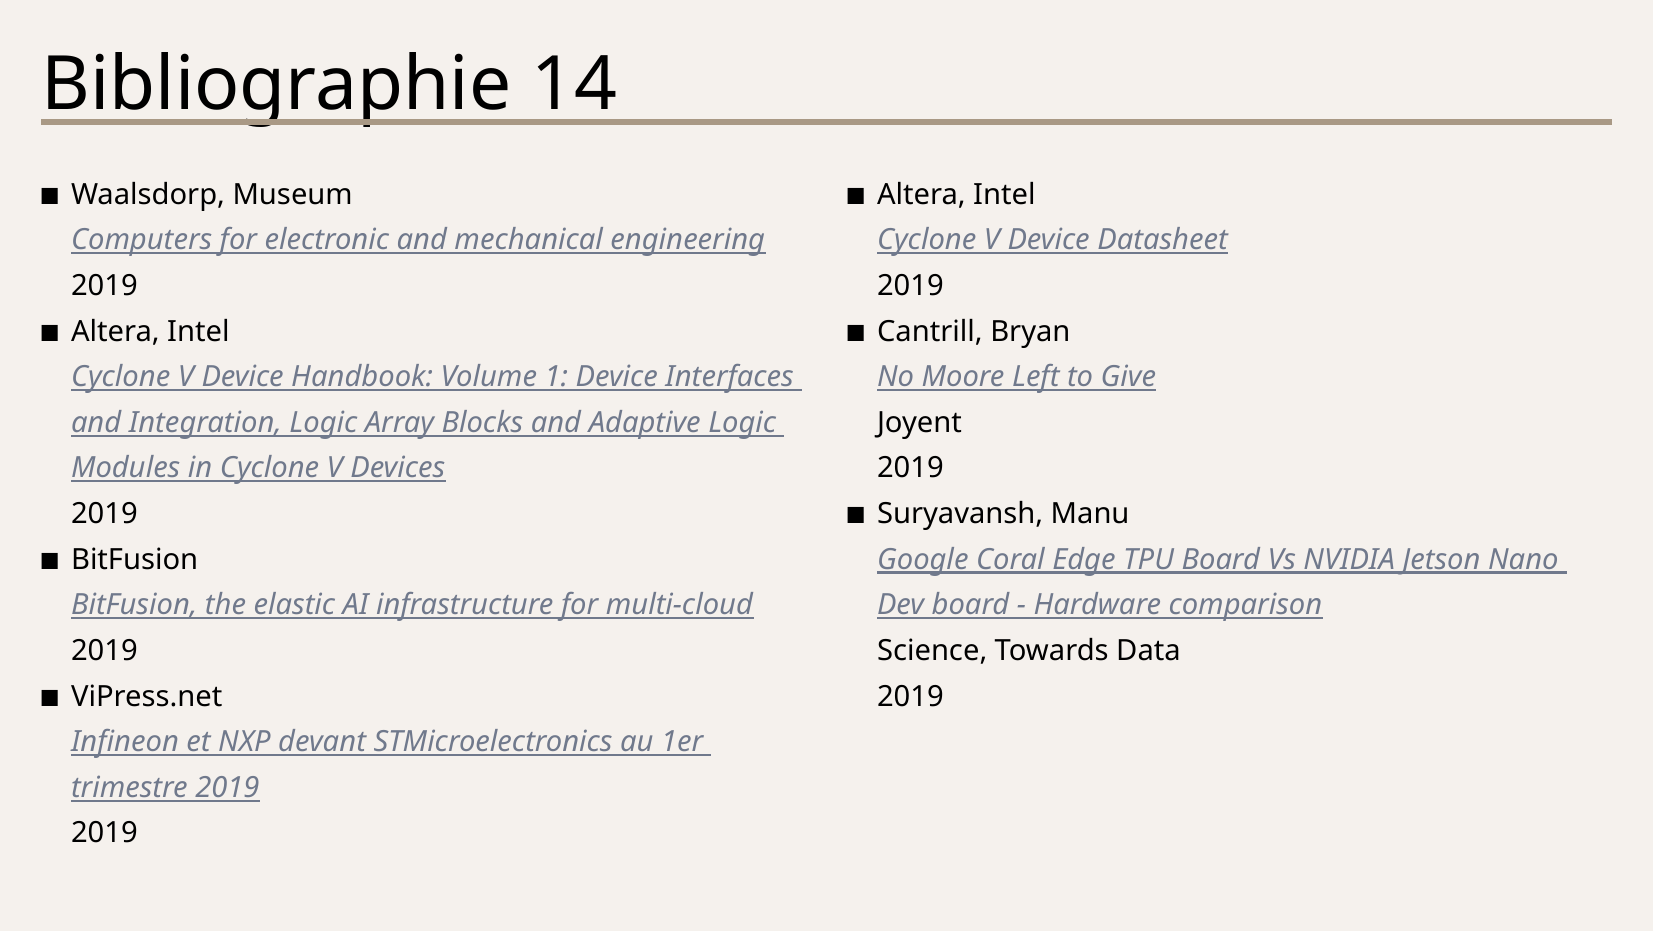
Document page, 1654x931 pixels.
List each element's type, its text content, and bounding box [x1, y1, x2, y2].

list Altera, Intel Cyclone V Device Handbook: Volume 1: Device Interfaces and Integration, Logic Array Blocks and Adaptive Logic Modules in Cyclone V Devices 2019 [41, 310, 806, 532]
list Suryavansh, Manu Google Coral Edge TPU Board Vs NVIDIA Jetson Nano Dev board - Hardware comparison Science, Towards Data 2019 [847, 492, 1612, 714]
list Altera, Intel Cyclone V Device Datasheet 2019 [847, 173, 1612, 304]
list Cantrill, Bryan No Moore Left to Give Joyent 2019 [847, 310, 1612, 486]
list Waalsdorp, Museum Computers for electronic and mechanical engineering 2019 [41, 173, 806, 304]
list BitFusion BitFusion, the elastic AI infrastructure for multi-cloud 2019 [41, 538, 806, 669]
list ViPress.net Infineon et NXP devant STMicroelectronics au 1er trimestre 2019 2019 [41, 675, 806, 851]
